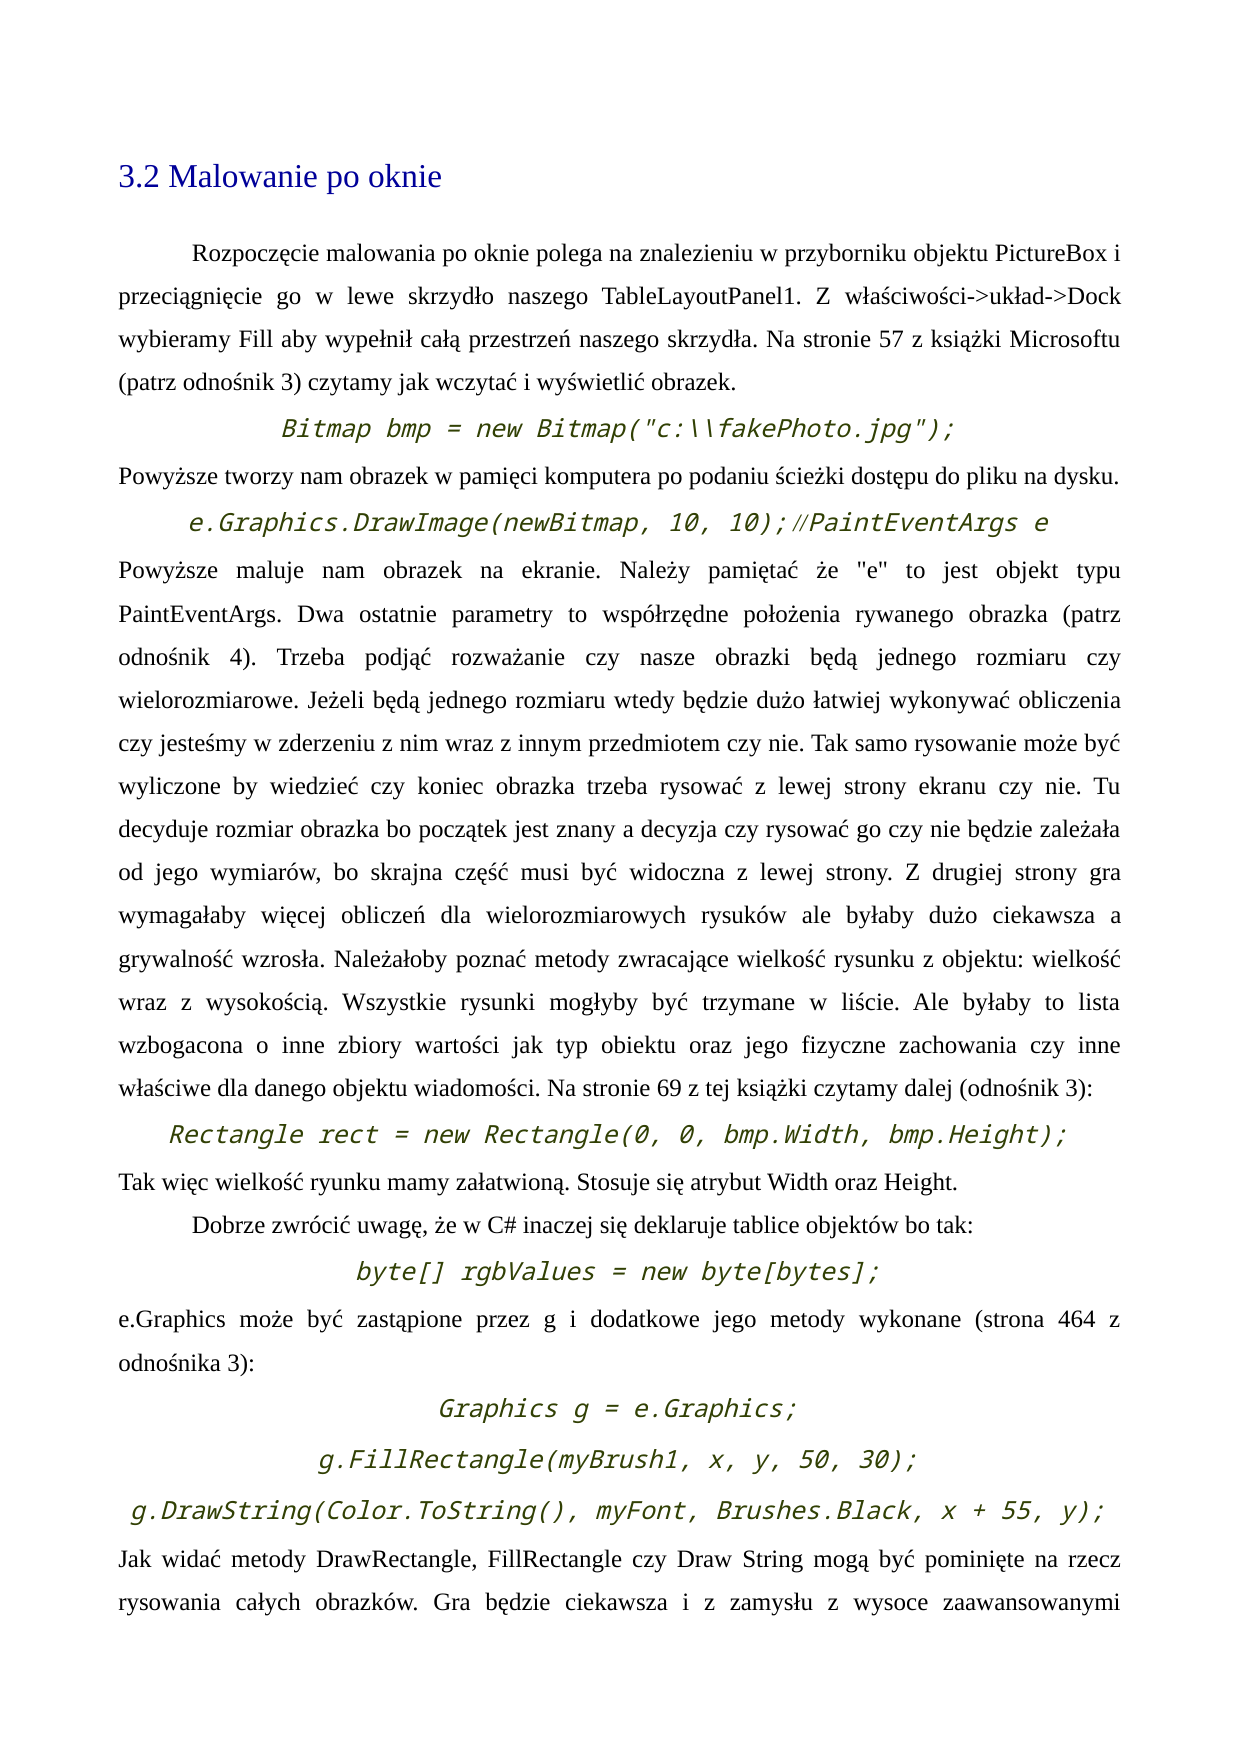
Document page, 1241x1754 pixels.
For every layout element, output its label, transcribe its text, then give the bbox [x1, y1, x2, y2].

text e.Graphics.DrawImage(newBitmap, 10, 10); //PaintEventArgs e [118, 504, 1122, 539]
text Jak widać metody DrawRectangle, FillRectangle czy Draw String mogą być pominięte na rzecz rysowania całych obrazków. Gra będzie ciekawsza i z zamysłu z wysoce zaawansowanymi [118, 1544, 1122, 1616]
text Tak więc wielkość ryunku mamy załatwioną. Stosuje się atrybut Width oraz Height. [118, 1167, 1122, 1196]
text Powyższe tworzy nam obrazek w pamięci komputera po podaniu ścieżki dostępu do pliku na dysku. [118, 461, 1122, 490]
text g.FillRectangle(myBrush1, x, y, 50, 30); [118, 1442, 1122, 1476]
text Powyższe maluje nam obrazek na ekranie. Należy pamiętać że "e" to jest objekt typu PaintEventArgs. Dwa ostatnie parametry to współrzędne położenia rywanego obrazka (patrz odnośnik 4). Trzeba podjąć rozważanie czy nasze obrazki będą jednego rozmiaru czy wielorozmiarowe. Jeżeli będą jednego rozmiaru wtedy będzie dużo łatwiej wykonywać obliczenia czy jesteśmy w zderzeniu z nim wraz z innym przedmiotem czy nie. Tak samo rysowanie może być wyliczone by wiedzieć czy koniec obrazka trzeba rysować z lewej strony ekranu czy nie. Tu decyduje rozmiar obrazka bo początek jest znany a decyzja czy rysować go czy nie będzie zależała od jego wymiarów, bo skrajna część musi być widoczna z lewej strony. Z drugiej strony gra wymagałaby więcej obliczeń dla wielorozmiarowych rysuków ale byłaby dużo ciekawsza a grywalność wzrosła. Należałoby poznać metody zwracające wielkość rysunku z objektu: wielkość wraz z wysokością. Wszystkie rysunki mogłyby być trzymane w liście. Ale byłaby to lista wzbogacona o inne zbiory wartości jak typ obiektu oraz jego fizyczne zachowania czy inne właściwe dla danego objektu wiadomości. Na stronie 69 z tej książki czytamy dalej (odnośnik 3): [118, 556, 1122, 1102]
text byte[] rgbValues = new byte[bytes]; [118, 1253, 1122, 1288]
text Rozpoczęcie malowania po oknie polega na znalezieniu w przyborniku objektu PictureBox i przeciągnięcie go w lewe skrzydło naszego TableLayoutPanel1. Z właściwości->układ->Dock wybieramy Fill aby wypełnił całą przestrzeń naszego skrzydła. Na stronie 57 z książki Microsoftu (patrz odnośnik 3) czytamy jak wczytać i wyświetlić obrazek. [118, 238, 1122, 396]
text g.DrawString(Color.ToString(), myFont, Brushes.Black, x + 55, y); [118, 1493, 1122, 1527]
text Graphics g = e.Graphics; [118, 1391, 1122, 1425]
text Rectangle rect = new Rectangle(0, 0, bmp.Width, bmp.Height); [118, 1116, 1122, 1150]
text 3.2 Malowanie po oknie [118, 156, 1122, 195]
text Dobrze zwrócić uwagę, że w C# inaczej się deklaruje tablice objektów bo tak: [118, 1210, 1122, 1239]
text e.Graphics może być zastąpione przez g i dodatkowe jego metody wykonane (strona 464 z odnośnika 3): [118, 1304, 1122, 1376]
text Bitmap bmp = new Bitmap("c:\\fakePhoto.jpg"); [118, 410, 1122, 444]
